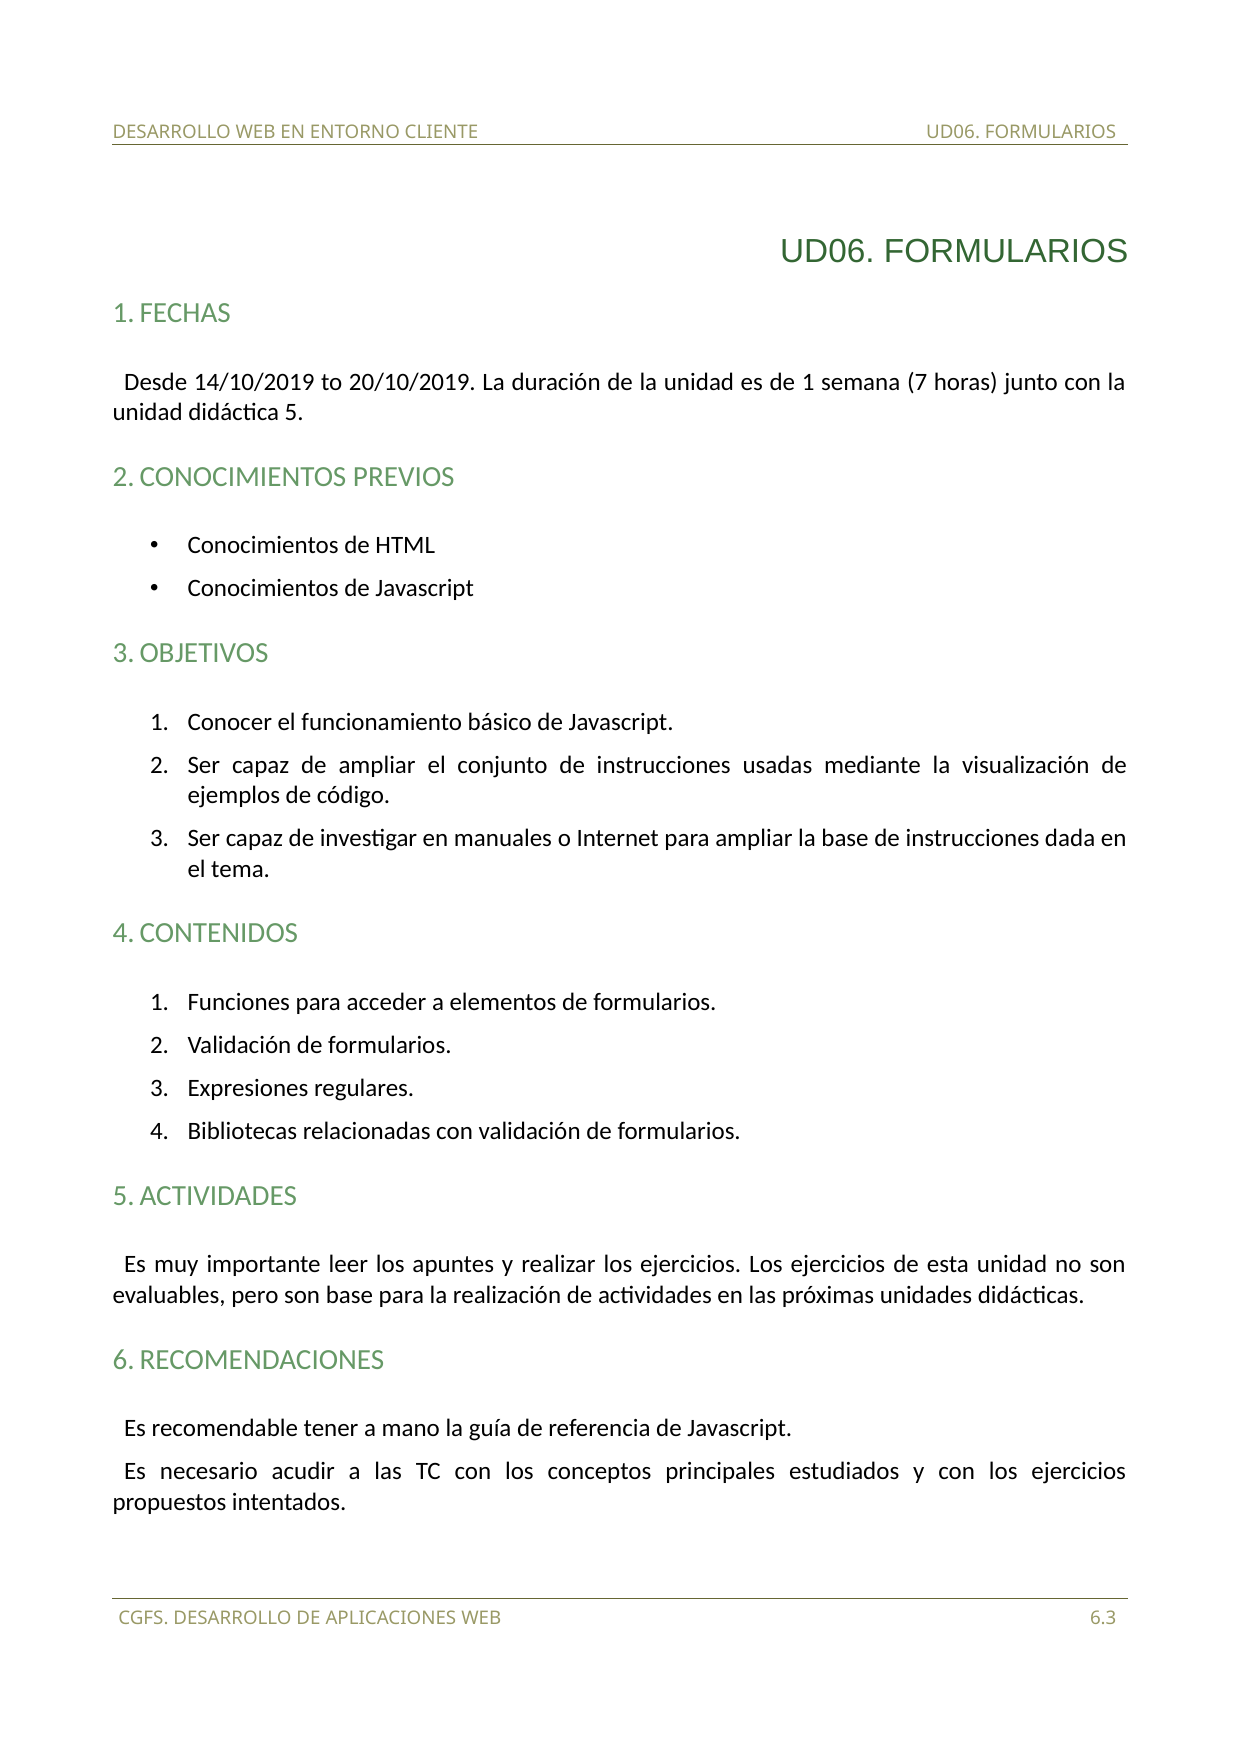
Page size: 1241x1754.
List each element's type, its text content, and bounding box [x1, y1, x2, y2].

list Expresiones regulares. [150, 1072, 1128, 1103]
text Es muy importante leer los apuntes y realizar los ejercicios. Los ejercicios de esta unidad no son evaluables, pero son base para la realización de actividades en las próximas unidades didácticas. [112, 1248, 1128, 1309]
subtitle Conocimientos previos [112, 458, 1128, 493]
subtitle Contenidos [112, 914, 1128, 950]
text Es necesario acudir a las TC con los conceptos principales estudiados y con los ejercicios propuestos intentados. [112, 1455, 1128, 1516]
list Ser capaz de ampliar el conjunto de instrucciones usadas mediante la visualización de ejemplos de código. [150, 749, 1128, 810]
list Conocer el funcionamiento básico de Javascript. [150, 706, 1128, 736]
list Conocimientos de HTML [150, 529, 1128, 560]
list Funciones para acceder a elementos de formularios. [150, 986, 1128, 1017]
text Desde 14/10/2019 to 20/10/2019. La duración de la unidad es de 1 semana (7 horas) junto con la unidad didáctica 5. [112, 366, 1128, 427]
text UD06. Formularios [112, 231, 1128, 269]
subtitle Recomendaciones [112, 1341, 1128, 1376]
subtitle Objetivos [112, 634, 1128, 670]
list Conocimientos de Javascript [150, 572, 1128, 603]
text Es recomendable tener a mano la guía de referencia de Javascript. [112, 1412, 1128, 1443]
list Ser capaz de investigar en manuales o Internet para ampliar la base de instrucciones dada en el tema. [150, 822, 1128, 883]
subtitle Fechas [112, 294, 1128, 329]
subtitle Actividades [112, 1177, 1128, 1212]
list Bibliotecas relacionadas con validación de formularios. [150, 1115, 1128, 1146]
list Validación de formularios. [150, 1029, 1128, 1060]
